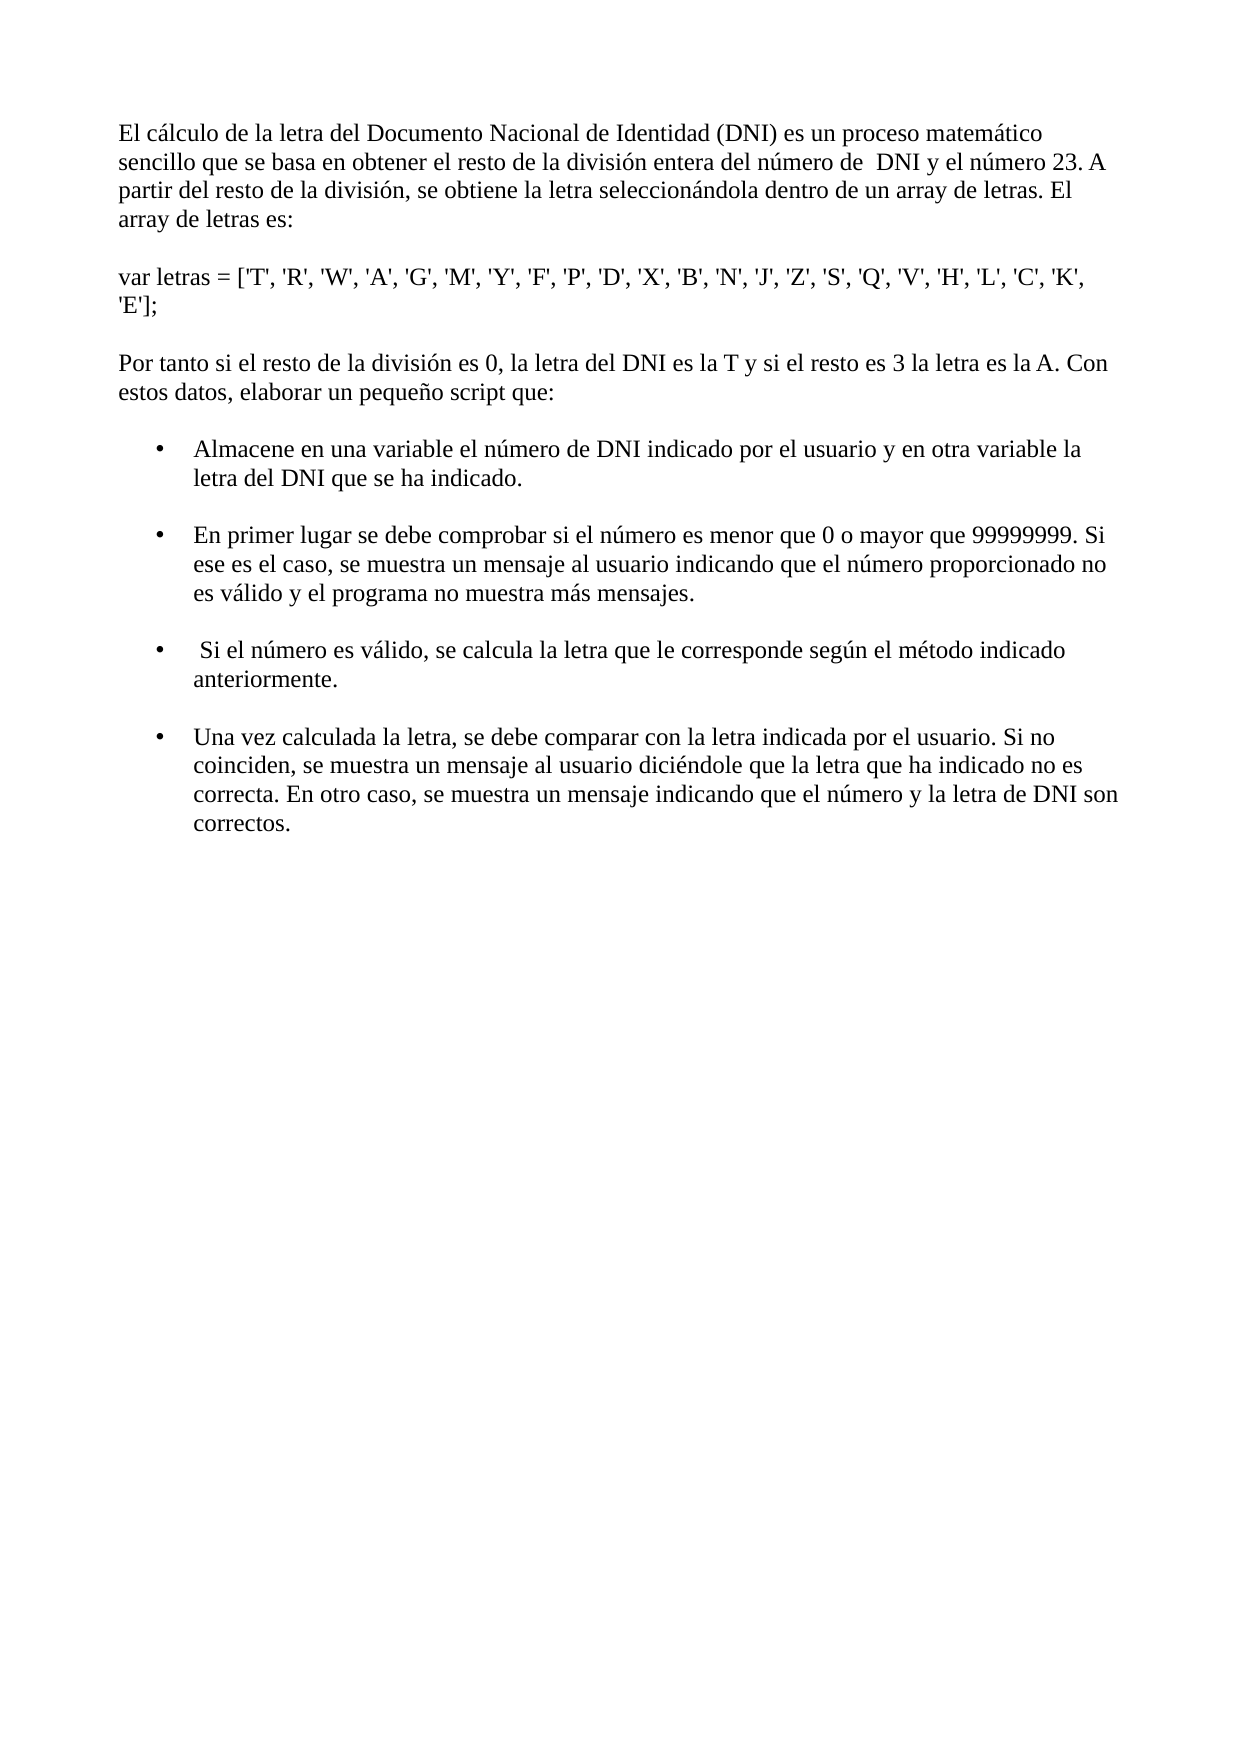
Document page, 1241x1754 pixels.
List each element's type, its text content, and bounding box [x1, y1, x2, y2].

list Una vez calculada la letra, se debe comparar con la letra indicada por el usuario. Si no coinciden, se muestra un mensaje al usuario diciéndole que la letra que ha indicado no es correcta. En otro caso, se muestra un mensaje indicando que el número y la letra de DNI son correctos. [156, 722, 1122, 837]
list Si el número es válido, se calcula la letra que le corresponde según el método indicado anteriormente. [156, 636, 1122, 693]
text Por tanto si el resto de la división es 0, la letra del DNI es la T y si el resto es 3 la letra es la A. Con estos datos, elaborar un pequeño script que: [118, 348, 1122, 406]
list Almacene en una variable el número de DNI indicado por el usuario y en otra variable la letra del DNI que se ha indicado. [156, 434, 1122, 492]
text var letras = ['T', 'R', 'W', 'A', 'G', 'M', 'Y', 'F', 'P', 'D', 'X', 'B', 'N', 'J', 'Z', 'S', 'Q', 'V', 'H', 'L', 'C', 'K', 'E']; [118, 262, 1122, 319]
text El cálculo de la letra del Documento Nacional de Identidad (DNI) es un proceso matemático sencillo que se basa en obtener el resto de la división entera del número de DNI y el número 23. A partir del resto de la división, se obtiene la letra seleccionándola dentro de un array de letras. El array de letras es: [118, 118, 1122, 233]
list En primer lugar se debe comprobar si el número es menor que 0 o mayor que 99999999. Si ese es el caso, se muestra un mensaje al usuario indicando que el número proporcionado no es válido y el programa no muestra más mensajes. [156, 521, 1122, 607]
